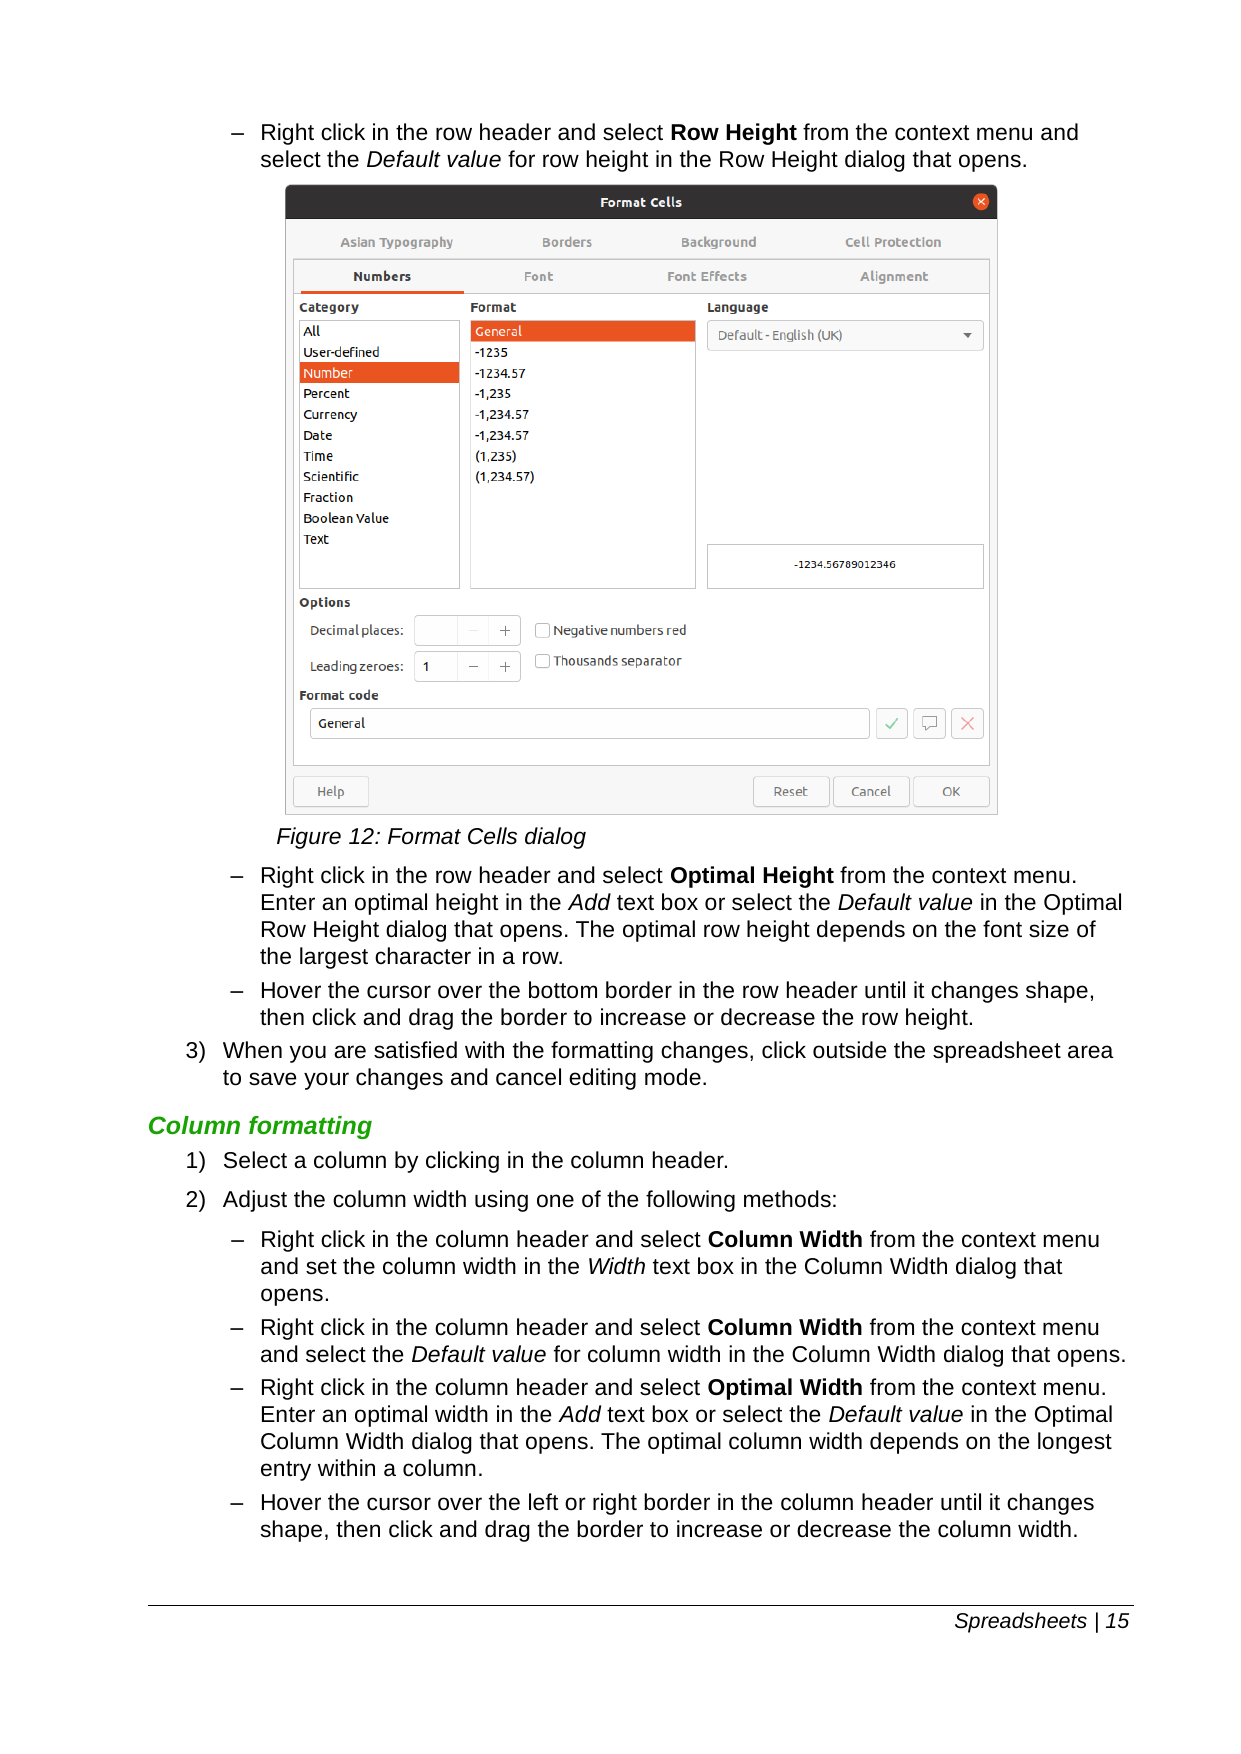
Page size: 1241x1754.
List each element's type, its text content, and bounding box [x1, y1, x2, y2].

subtitle Column formatting [148, 1111, 1134, 1140]
list Right click in the column header and select Column Width from the context menu and set the column width in the Width text box in the Column Width dialog that opens. [231, 1225, 1134, 1307]
list Select a column by clicking in the column header. [206, 1146, 1134, 1173]
picture [276, 184, 1006, 823]
list Right click in the column header and select Optimal Width from the context menu. Enter an optimal width in the Add text box or select the Default value in the Optimal Column Width dialog that opens. The optimal column width depends on the longest entry within a column. [230, 1373, 1134, 1482]
list Right click in the column header and select Column Width from the context menu and select the Default value for column width in the Column Width dialog that opens. [230, 1313, 1134, 1367]
list When you are satisfied with the formatting changes, click outside the spreadsheet area to save your changes and cancel editing mode. [206, 1036, 1134, 1091]
list Adjust the column width using one of the following methods: [206, 1186, 1134, 1213]
list Right click in the row header and select Optimal Height from the context menu. Enter an optimal height in the Add text box or select the Default value in the Optimal Row Height dialog that opens. The optimal row height depends on the font size of the largest character in a row. [230, 861, 1134, 970]
text Figure 12: Format Cells dialog [276, 823, 1005, 849]
list Hover the cursor over the left or right border in the column header until it changes shape, then click and drag the border to increase or decrease the column width. [230, 1488, 1134, 1542]
list Hover the cursor over the bottom border in the row header until it changes shape, then click and drag the border to increase or decrease the row height. [230, 976, 1134, 1030]
list Right click in the row header and select Row Height from the context menu and select the Default value for row height in the Row Height dialog that opens. [231, 118, 1134, 172]
